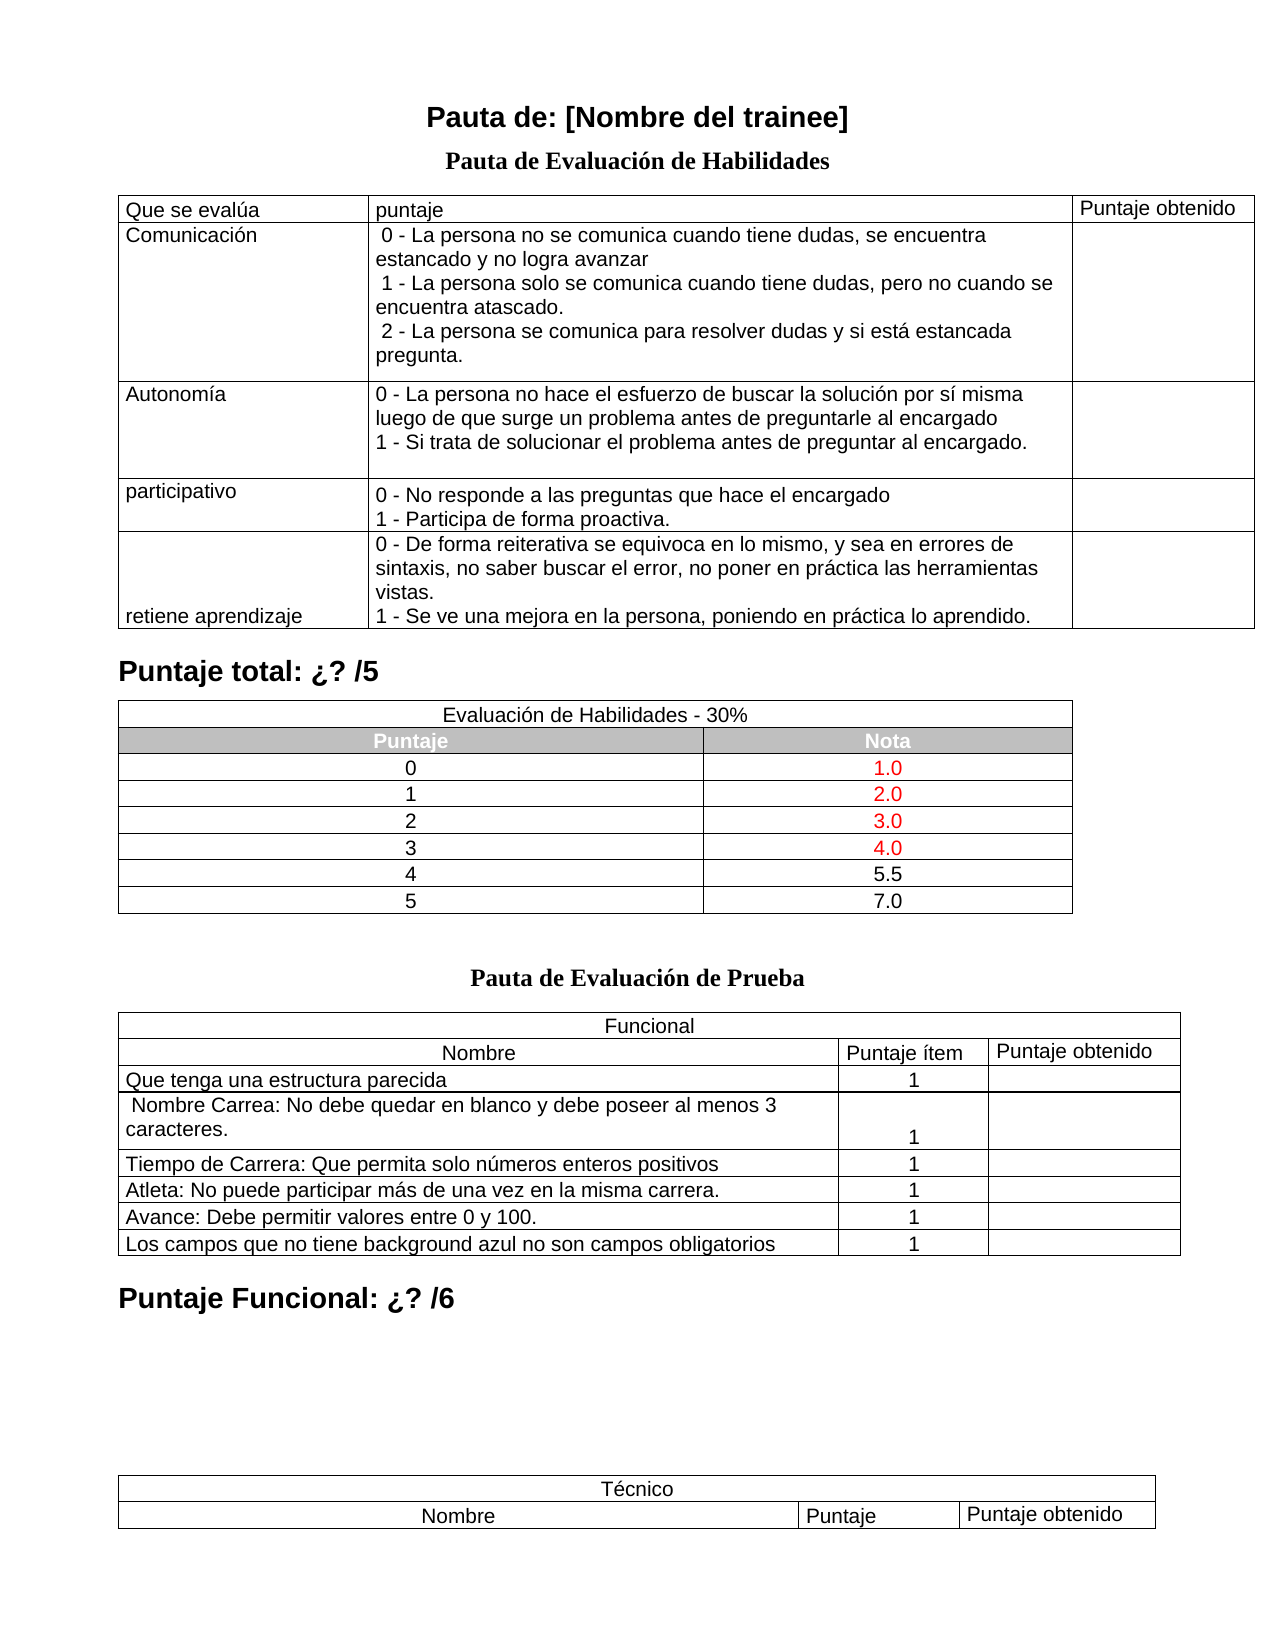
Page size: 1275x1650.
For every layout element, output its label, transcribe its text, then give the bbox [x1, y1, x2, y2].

table_cell 3 [119, 834, 703, 859]
table_cell Nombre [119, 1502, 798, 1528]
table_header puntaje [369, 196, 1072, 222]
table_header Que se evalúa [119, 196, 368, 222]
table_header Funcional [119, 1013, 1180, 1038]
table_cell 4.0 [704, 834, 1072, 859]
table_cell 1 [839, 1150, 988, 1176]
table_cell 0 - La persona no se comunica cuando tiene dudas, se encuentra estancado y no logra avanzar 1 - La persona solo se comunica cuando tiene dudas, pero no cuando se encuentra atascado. 2 - La persona se comunica para resolver dudas y si está estancada pregunta. [369, 223, 1072, 381]
table_cell Comunicación [119, 223, 368, 381]
table_cell 4 [119, 860, 703, 886]
table_cell [989, 1093, 1180, 1149]
table_cell [989, 1150, 1180, 1176]
table_cell [989, 1230, 1180, 1255]
table_cell 1.0 [704, 754, 1072, 780]
table_cell Nombre [119, 1039, 838, 1065]
table_cell 2.0 [704, 781, 1072, 806]
table_cell [989, 1203, 1180, 1229]
table_header Evaluación de Habilidades - 30% [119, 701, 1072, 727]
table_cell Puntaje ítem [839, 1039, 988, 1065]
table_cell 5.5 [704, 860, 1072, 886]
subtitle Pauta de: [Nombre del trainee] [118, 100, 1157, 133]
table_cell Que tenga una estructura parecida [119, 1066, 838, 1091]
subtitle Puntaje Funcional: ¿? /6 [118, 1281, 1157, 1315]
table_cell 1 [839, 1066, 988, 1091]
subtitle Puntaje total: ¿? /5 [118, 654, 1157, 687]
table_cell 1 [839, 1230, 988, 1255]
text Pauta de Evaluación de Habilidades [118, 146, 1157, 175]
table_cell 0 - De forma reiterativa se equivoca en lo mismo, y sea en errores de sintaxis, no saber buscar el error, no poner en práctica las herramientas vistas. 1 - Se ve una mejora en la persona, poniendo en práctica lo aprendido. [369, 532, 1072, 628]
table_cell 0 [119, 754, 703, 780]
table_cell Atleta: No puede participar más de una vez en la misma carrera. [119, 1177, 838, 1202]
table_cell Puntaje [119, 728, 703, 753]
table_cell 5 [119, 887, 703, 912]
table_cell participativo [119, 479, 368, 531]
table_cell [989, 1177, 1180, 1202]
text Pauta de Evaluación de Prueba [118, 963, 1157, 991]
table_cell [1073, 532, 1254, 628]
table_header Técnico [119, 1476, 1155, 1501]
table_cell 2 [119, 807, 703, 833]
table_cell Avance: Debe permitir valores entre 0 y 100. [119, 1203, 838, 1229]
table_cell Nota [704, 728, 1072, 753]
table_cell 7.0 [704, 887, 1072, 912]
table_cell 0 - La persona no hace el esfuerzo de buscar la solución por sí misma luego de que surge un problema antes de preguntarle al encargado 1 - Si trata de solucionar el problema antes de preguntar al encargado. [369, 382, 1072, 478]
table_cell Autonomía [119, 382, 368, 478]
table_cell 0 - No responde a las preguntas que hace el encargado 1 - Participa de forma proactiva. [369, 479, 1072, 531]
table_cell 1 [839, 1093, 988, 1149]
table_cell retiene aprendizaje [119, 532, 368, 628]
table_cell [1073, 382, 1254, 478]
table_cell Puntaje [799, 1502, 959, 1528]
table_cell 3.0 [704, 807, 1072, 833]
table_cell Puntaje obtenido [989, 1039, 1180, 1065]
table_cell 1 [119, 781, 703, 806]
table_cell [1073, 223, 1254, 381]
table_header Puntaje obtenido [1073, 196, 1254, 222]
table_cell 1 [839, 1203, 988, 1229]
table_cell 1 [839, 1177, 988, 1202]
table_cell [989, 1066, 1180, 1091]
table_cell Los campos que no tiene background azul no son campos obligatorios [119, 1230, 838, 1255]
table_cell Puntaje obtenido [960, 1502, 1155, 1528]
table_cell Tiempo de Carrera: Que permita solo números enteros positivos [119, 1150, 838, 1176]
table_cell Nombre Carrea: No debe quedar en blanco y debe poseer al menos 3 caracteres. [119, 1093, 838, 1149]
table_cell [1073, 479, 1254, 531]
